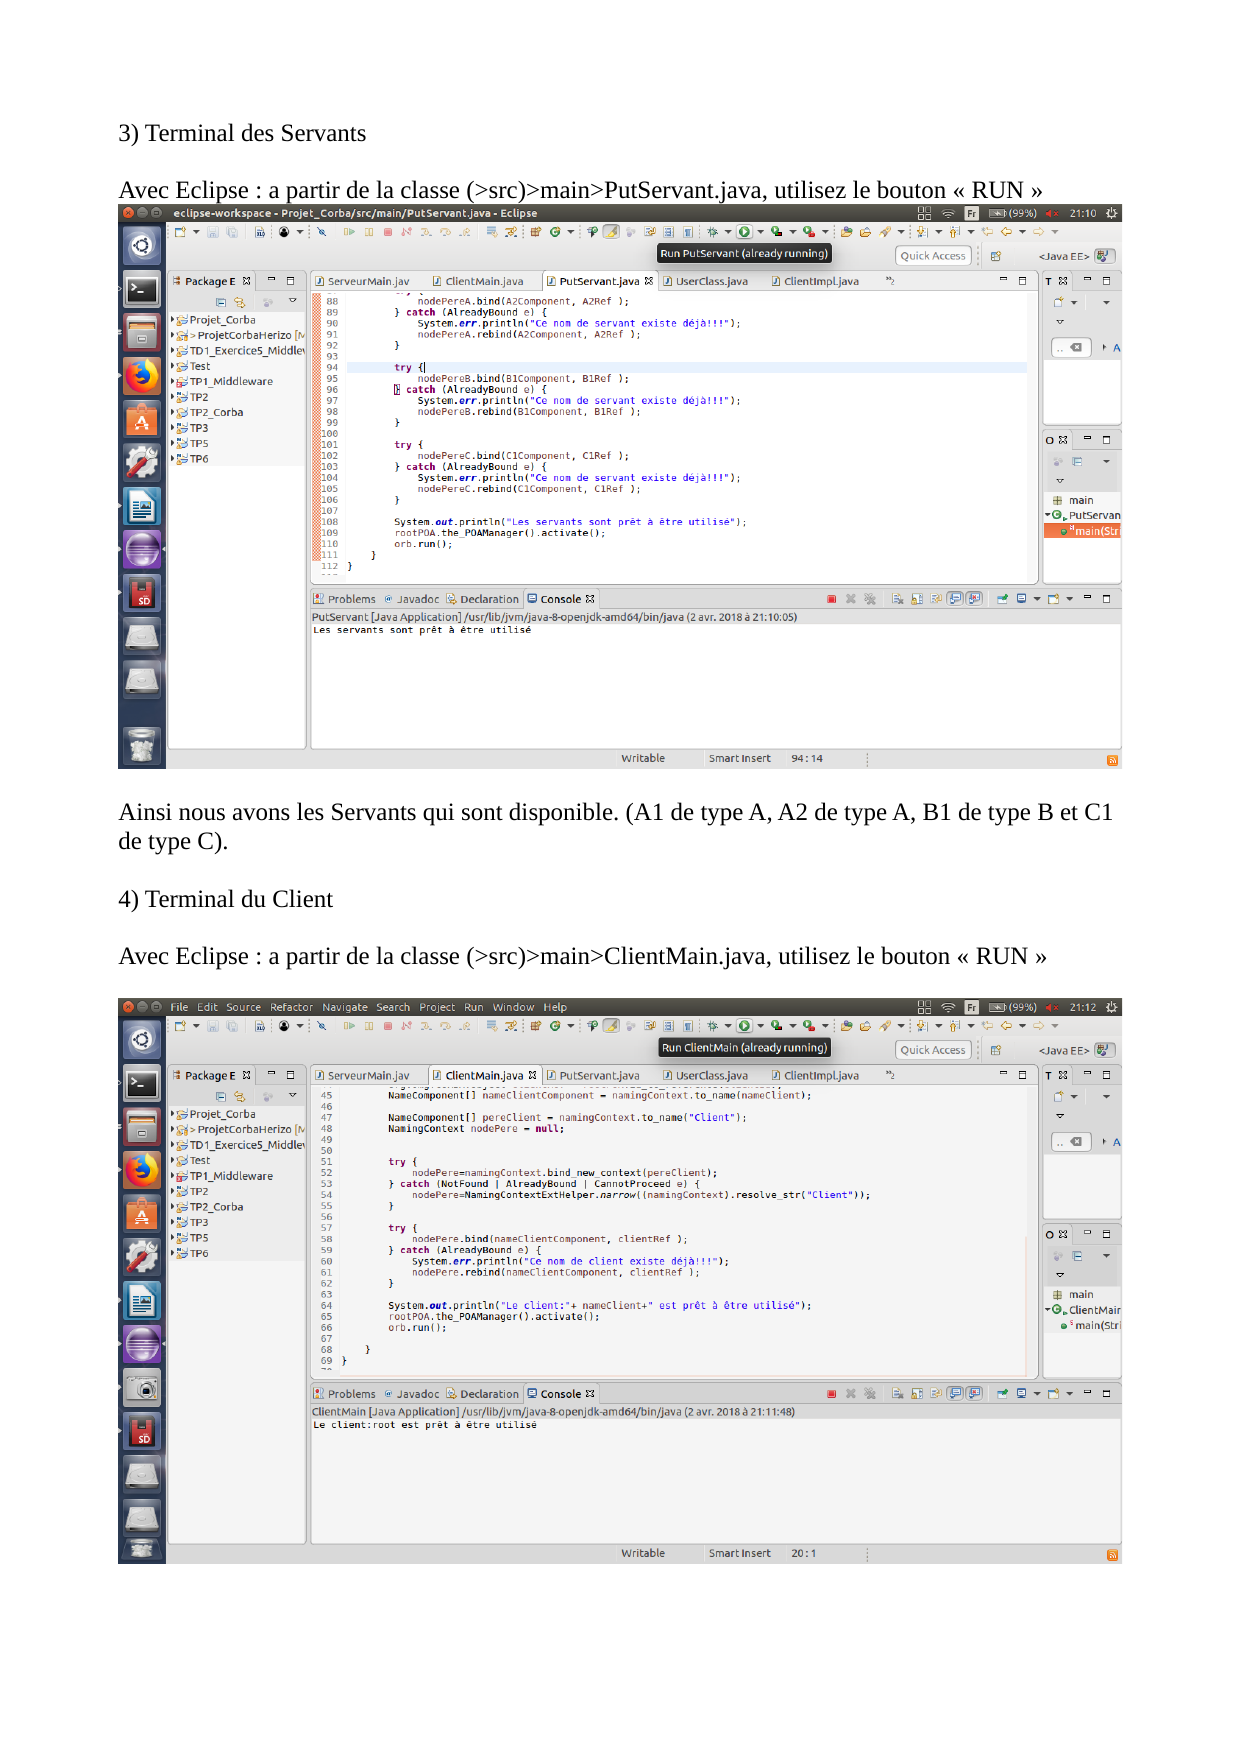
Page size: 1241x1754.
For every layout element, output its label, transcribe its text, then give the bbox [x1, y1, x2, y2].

picture [118, 998, 1123, 1564]
picture [118, 204, 1123, 769]
text 4) Terminal du Client [118, 884, 1122, 912]
text Avec Eclipse : a partir de la classe (>src)>main>ClientMain.java, utilisez le bouton « RUN » [118, 941, 1122, 970]
text Ainsi nous avons les Servants qui sont disponible. (A1 de type A, A2 de type A, B1 de type B et C1 de type C). [118, 797, 1122, 855]
text 3) Terminal des Servants [118, 118, 1122, 147]
text Avec Eclipse : a partir de la classe (>src)>main>PutServant.java, utilisez le bouton « RUN » [118, 176, 1122, 204]
